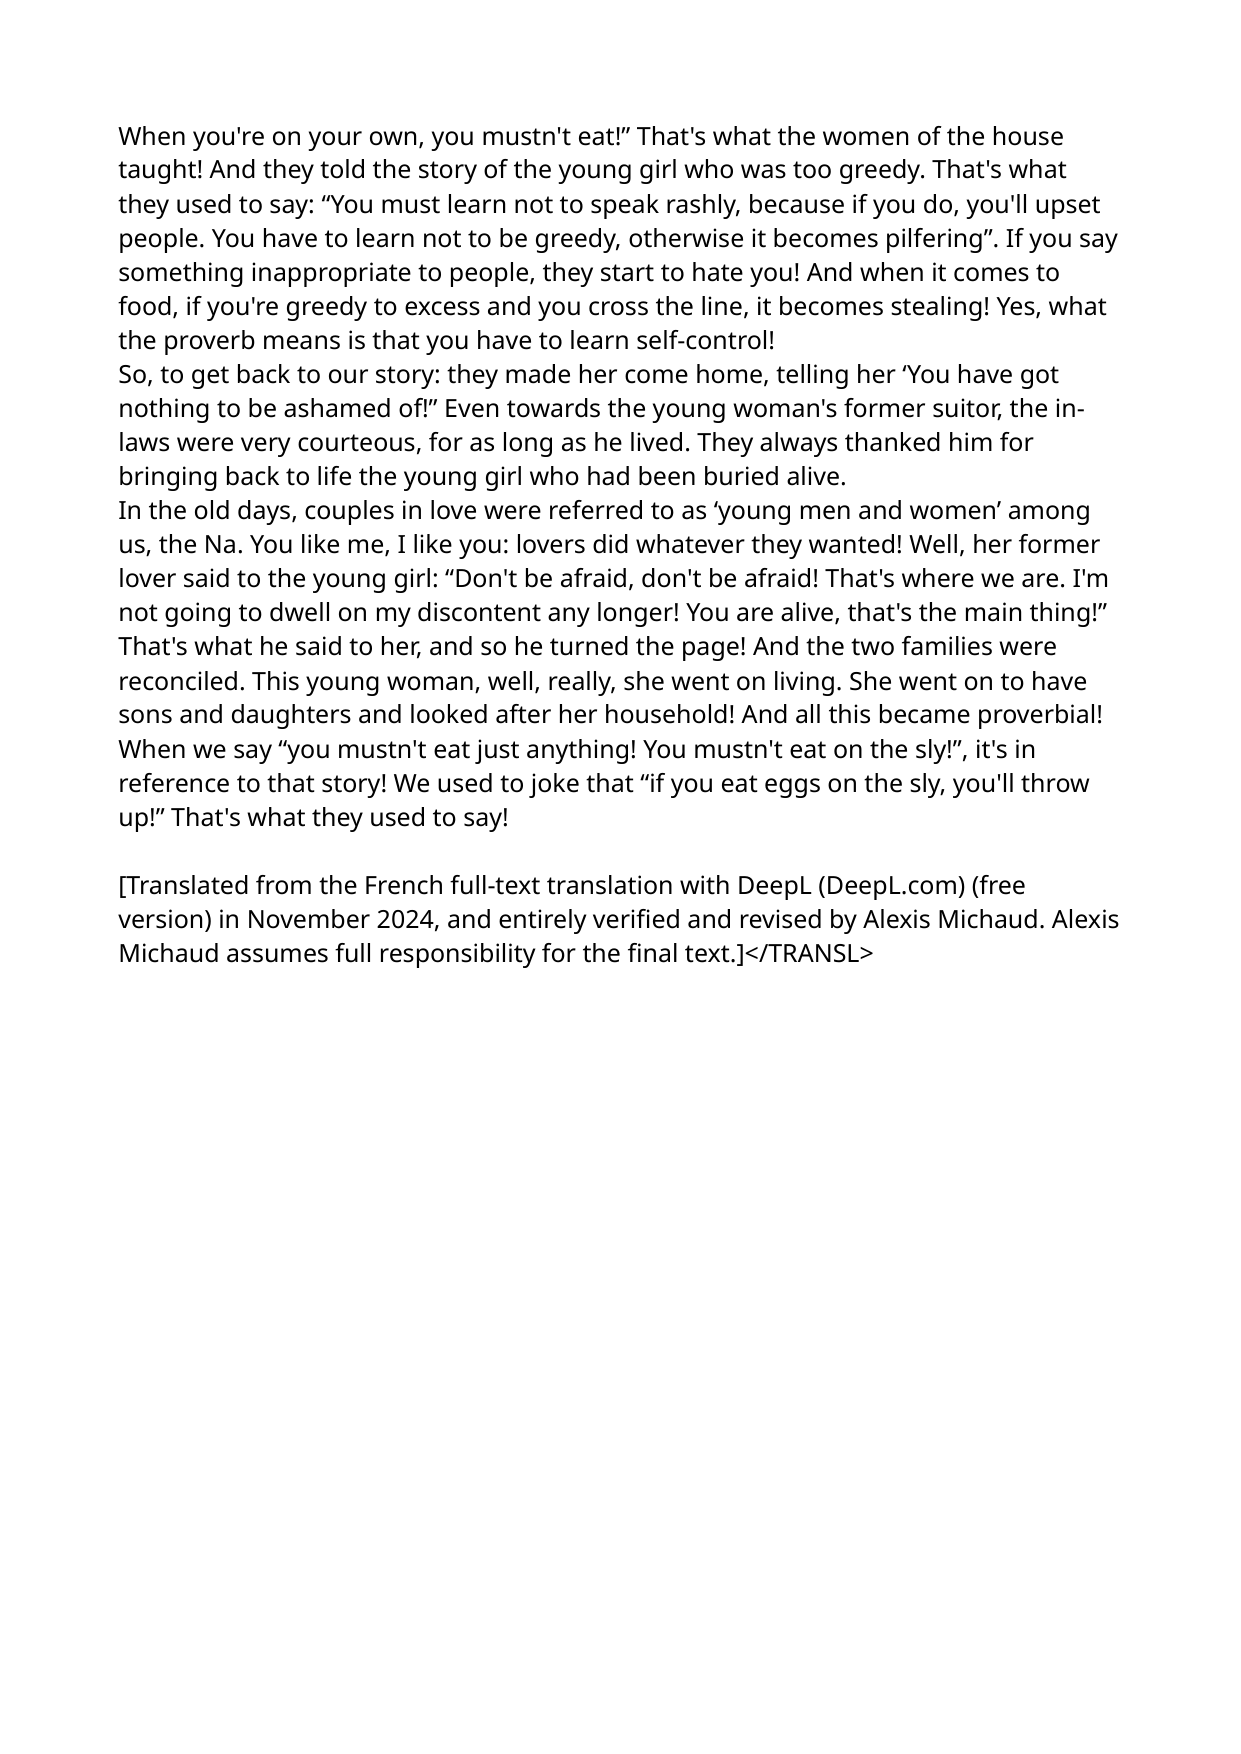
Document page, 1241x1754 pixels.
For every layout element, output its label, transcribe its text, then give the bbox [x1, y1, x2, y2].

text So, to get back to our story: they made her come home, telling her ‘You have got nothing to be ashamed of!” Even towards the young woman's former suitor, the in-laws were very courteous, for as long as he lived. They always thanked him for bringing back to life the young girl who had been buried alive. [118, 357, 1122, 493]
text When we say “you mustn't eat just anything! You mustn't eat on the sly!”, it's in reference to that story! We used to joke that “if you eat eggs on the sly, you'll throw up!” That's what they used to say! [118, 731, 1122, 833]
text When you're on your own, you mustn't eat!” That's what the women of the house taught! And they told the story of the young girl who was too greedy. That's what they used to say: “You must learn not to speak rashly, because if you do, you'll upset people. You have to learn not to be greedy, otherwise it becomes pilfering”. If you say something inappropriate to people, they start to hate you! And when it comes to food, if you're greedy to excess and you cross the line, it becomes stealing! Yes, what the proverb means is that you have to learn self-control! [118, 118, 1122, 357]
text In the old days, couples in love were referred to as ‘young men and women’ among us, the Na. You like me, I like you: lovers did whatever they wanted! Well, her former lover said to the young girl: “Don't be afraid, don't be afraid! That's where we are. I'm not going to dwell on my discontent any longer! You are alive, that's the main thing!” That's what he said to her, and so he turned the page! And the two families were reconciled. This young woman, well, really, she went on living. She went on to have sons and daughters and looked after her household! And all this became proverbial! [118, 493, 1122, 731]
text [Translated from the French full-text translation with DeepL (DeepL.com) (free version) in November 2024, and entirely verified and revised by Alexis Michaud. Alexis Michaud assumes full responsibility for the final text.]</TRANSL> [118, 867, 1122, 970]
